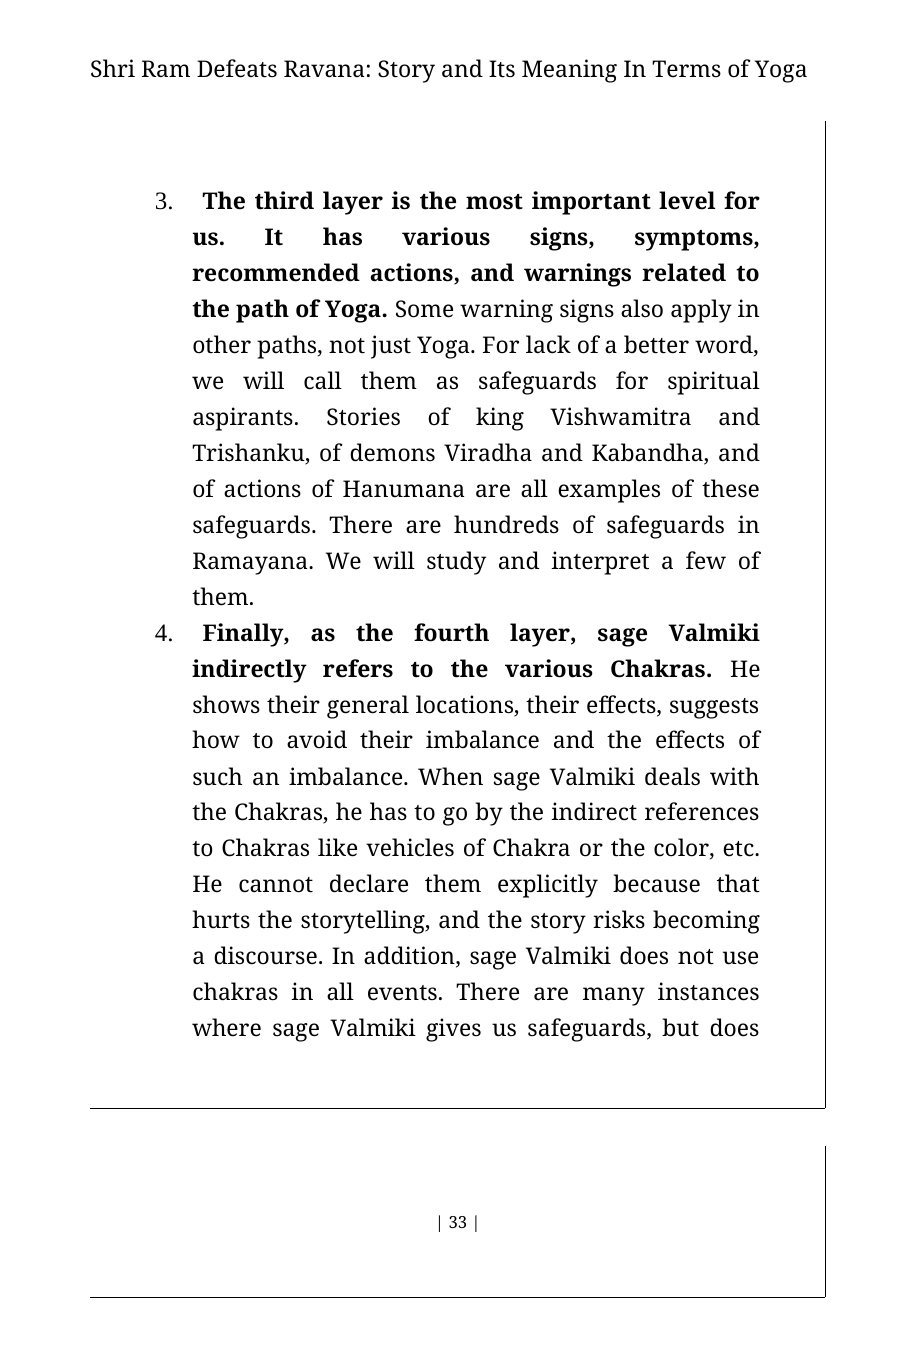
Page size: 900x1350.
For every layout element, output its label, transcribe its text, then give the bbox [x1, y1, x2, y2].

list Finally, as the fourth layer, sage Valmiki indirectly refers to the various Chakras. He shows their general locations, their effects, suggests how to avoid their imbalance and the effects of such an imbalance. When sage Valmiki deals with the Chakras, he has to go by the indirect references to Chakras like vehicles of Chakra or the color, etc. He cannot declare them explicitly because that hurts the storytelling, and the story risks becoming a discourse. In addition, sage Valmiki does not use chakras in all events. There are many instances where sage Valmiki gives us safeguards, but does not refer to Chakras. Hence, chakras become the fourth layer. [90, 552, 825, 1108]
list The third layer is the most important level for us. It has various signs, symptoms, recommended actions, and warnings related to the path of Yoga. Some warning signs also apply in other paths, not just Yoga. For lack of a better word, we will call them as safeguards for spiritual aspirants. Stories of king Vishwamitra and Trishanku, of demons Viradha and Kabandha, and of actions of Hanumana are all examples of these safeguards. There are hundreds of safeguards in Ramayana. We will study and interpret a few of them. [90, 121, 825, 552]
